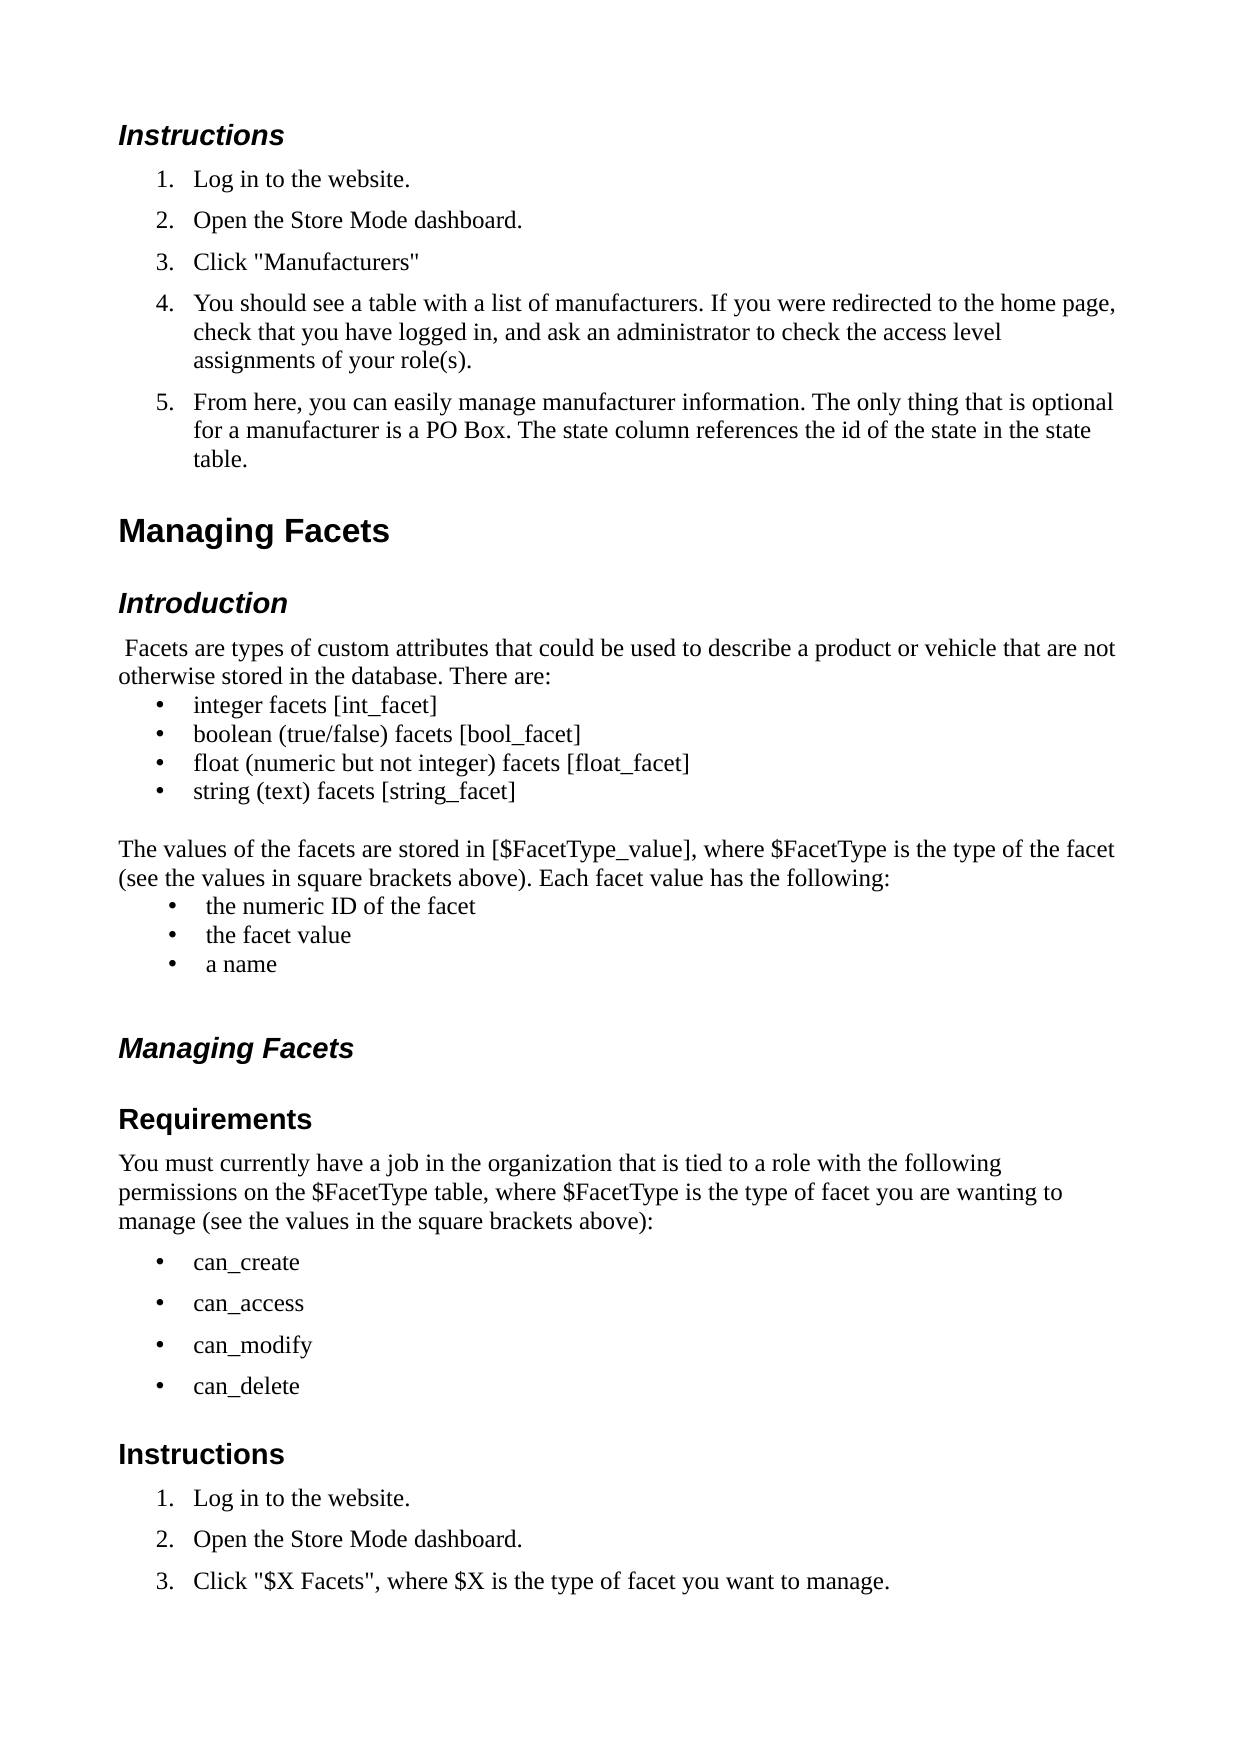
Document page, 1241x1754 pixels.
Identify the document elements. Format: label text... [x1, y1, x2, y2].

list Click "Manufacturers" [156, 247, 1122, 275]
list You should see a table with a list of manufacturers. If you were redirected to the home page, check that you have logged in, and ask an administrator to check the access level assignments of your role(s). [156, 288, 1122, 374]
list string (text) facets [string_facet] [156, 776, 1122, 805]
list From here, you can easily manage manufacturer information. The only thing that is optional for a manufacturer is a PO Box. The state column references the id of the state in the state table. [156, 387, 1122, 473]
text The values of the facets are stored in [$FacetType_value], where $FacetType is the type of the facet (see the values in square brackets above). Each facet value has the following: [118, 834, 1122, 891]
subtitle Requirements [118, 1102, 1122, 1136]
text You must currently have a job in the organization that is tied to a role with the following permissions on the $FacetType table, where $FacetType is the type of facet you are wanting to manage (see the values in the square brackets above): [118, 1148, 1122, 1235]
list Log in to the website. [156, 164, 1122, 193]
subtitle Introduction [118, 587, 1122, 620]
list Click "$X Facets", where $X is the type of facet you want to manage. [156, 1566, 1122, 1594]
list float (numeric but not integer) facets [float_facet] [156, 748, 1122, 776]
list Log in to the website. [156, 1483, 1122, 1512]
list Open the Store Mode dashboard. [156, 1524, 1122, 1553]
text Facets are types of custom attributes that could be used to describe a product or vehicle that are not otherwise stored in the database. There are: [118, 633, 1122, 690]
subtitle Instructions [118, 1437, 1122, 1471]
subtitle Instructions [118, 118, 1122, 152]
list a name [168, 949, 1122, 978]
list the facet value [168, 920, 1122, 949]
subtitle Managing Facets [118, 1031, 1122, 1065]
list the numeric ID of the facet [168, 891, 1122, 920]
list integer facets [int_facet] [156, 690, 1122, 719]
list can_delete [156, 1371, 1122, 1400]
subtitle Managing Facets [118, 510, 1122, 549]
list can_access [156, 1288, 1122, 1317]
list boolean (true/false) facets [bool_facet] [156, 719, 1122, 748]
list can_create [156, 1247, 1122, 1276]
list can_modify [156, 1330, 1122, 1358]
list Open the Store Mode dashboard. [156, 205, 1122, 234]
